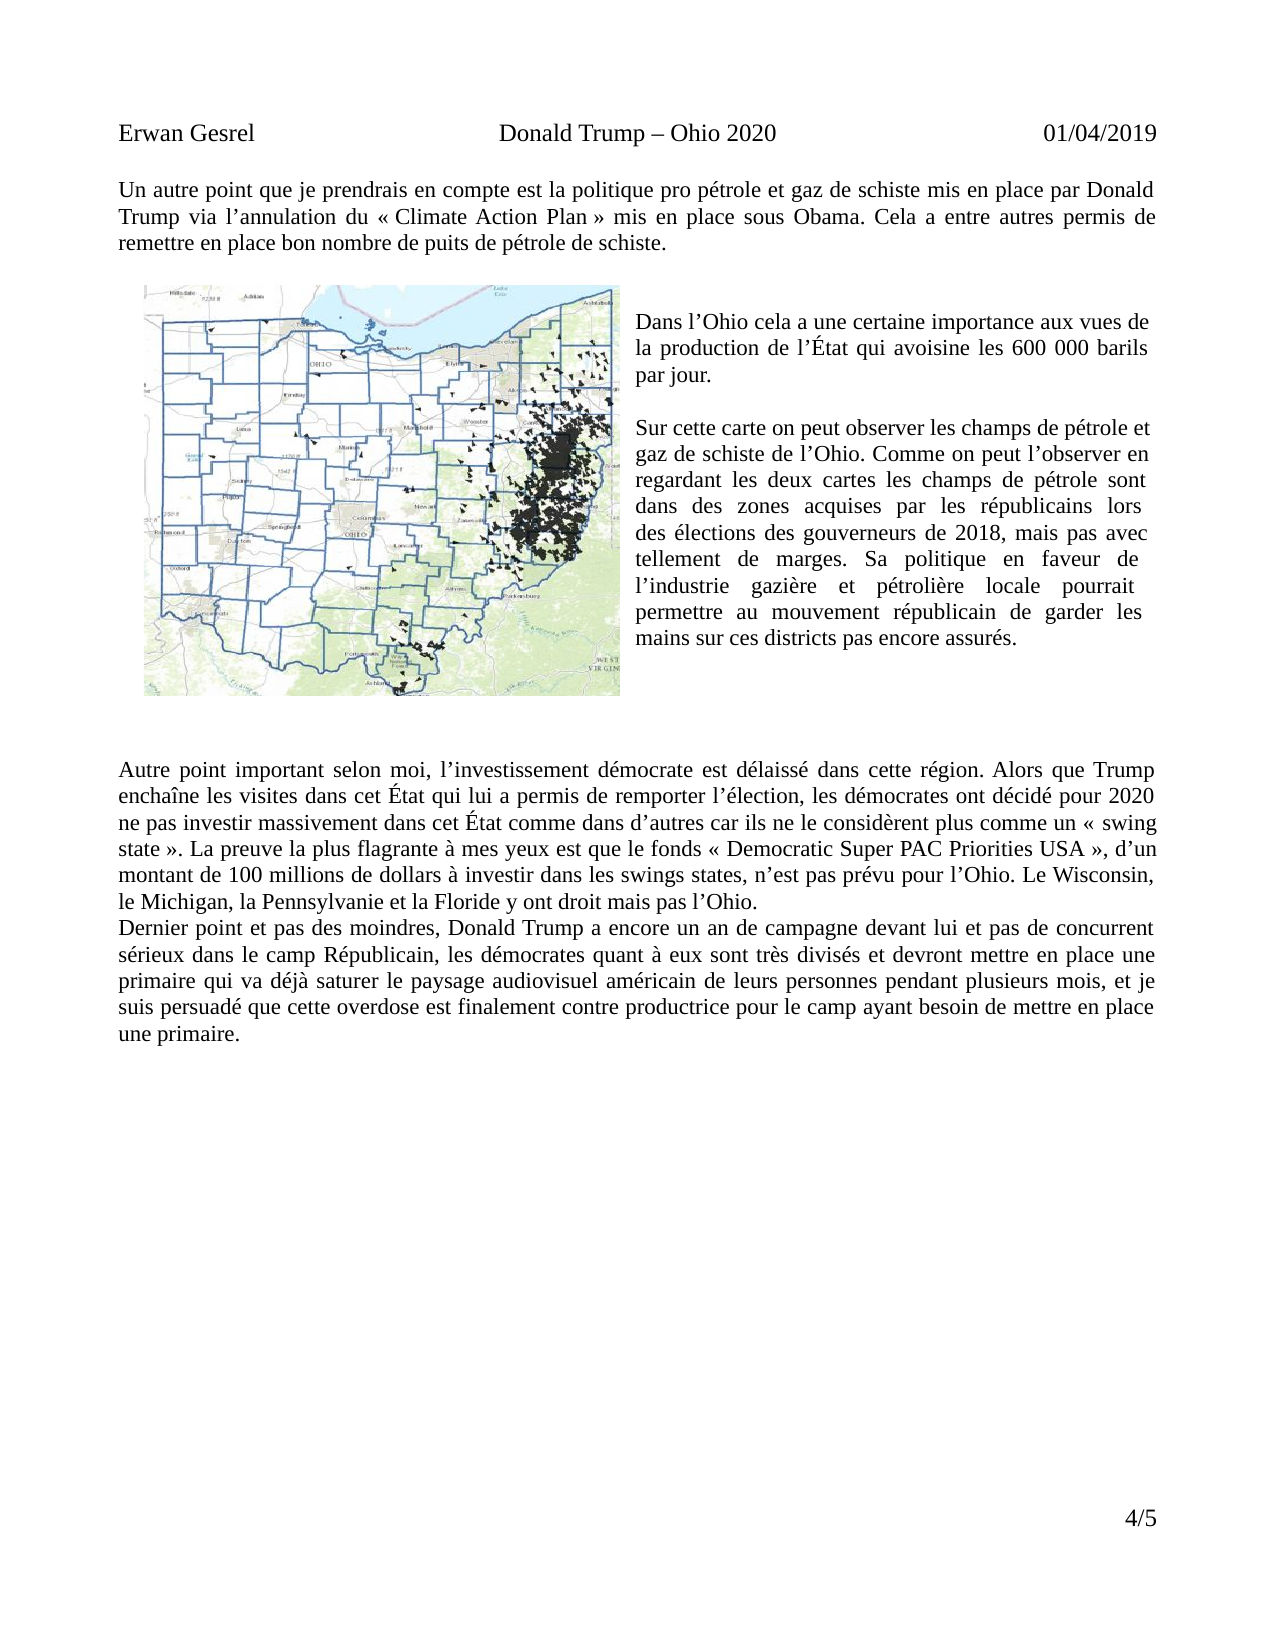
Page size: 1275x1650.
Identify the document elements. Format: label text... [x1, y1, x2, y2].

text Dernier point et pas des moindres, Donald Trump a encore un an de campagne devant lui et pas de concurrent sérieux dans le camp Républicain, les démocrates quant à eux sont très divisés et devront mettre en place une primaire qui va déjà saturer le paysage audiovisuel américain de leurs personnes pendant plusieurs mois, et je suis persuadé que cette overdose est finalement contre productrice pour le camp ayant besoin de mettre en place une primaire. [118, 914, 1157, 1046]
picture [143, 285, 620, 696]
text Autre point important selon moi, l’investissement démocrate est délaissé dans cette région. Alors que Trump enchaîne les visites dans cet État qui lui a permis de remporter l’élection, les démocrates ont décidé pour 2020 ne pas investir massivement dans cet État comme dans d’autres car ils ne le considèrent plus comme un « swing state ». La preuve la plus flagrante à mes yeux est que le fonds « Democratic Super PAC Priorities USA », d’un montant de 100 millions de dollars à investir dans les swings states, n’est pas prévu pour l’Ohio. Le Wisconsin, le Michigan, la Pennsylvanie et la Floride y ont droit mais pas l’Ohio. [118, 756, 1157, 914]
text Dans l’Ohio cela a une certaine importance aux vues de la production de l’État qui avoisine les 600 000 barils par jour. [620, 308, 1157, 387]
text Un autre point que je prendrais en compte est la politique pro pétrole et gaz de schiste mis en place par Donald Trump via l’annulation du « Climate Action Plan » mis en place sous Obama. Cela a entre autres permis de remettre en place bon nombre de puits de pétrole de schiste. [118, 176, 1157, 255]
text Sur cette carte on peut observer les champs de pétrole et gaz de schiste de l’Ohio. Comme on peut l’observer en regardant les deux cartes les champs de pétrole sont dans des zones acquises par les républicains lors des élections des gouverneurs de 2018, mais pas avec tellement de marges. Sa politique en faveur de l’industrie gazière et pétrolière locale pourrait permettre au mouvement républicain de garder les mains sur ces districts pas encore assurés. [620, 413, 1157, 651]
